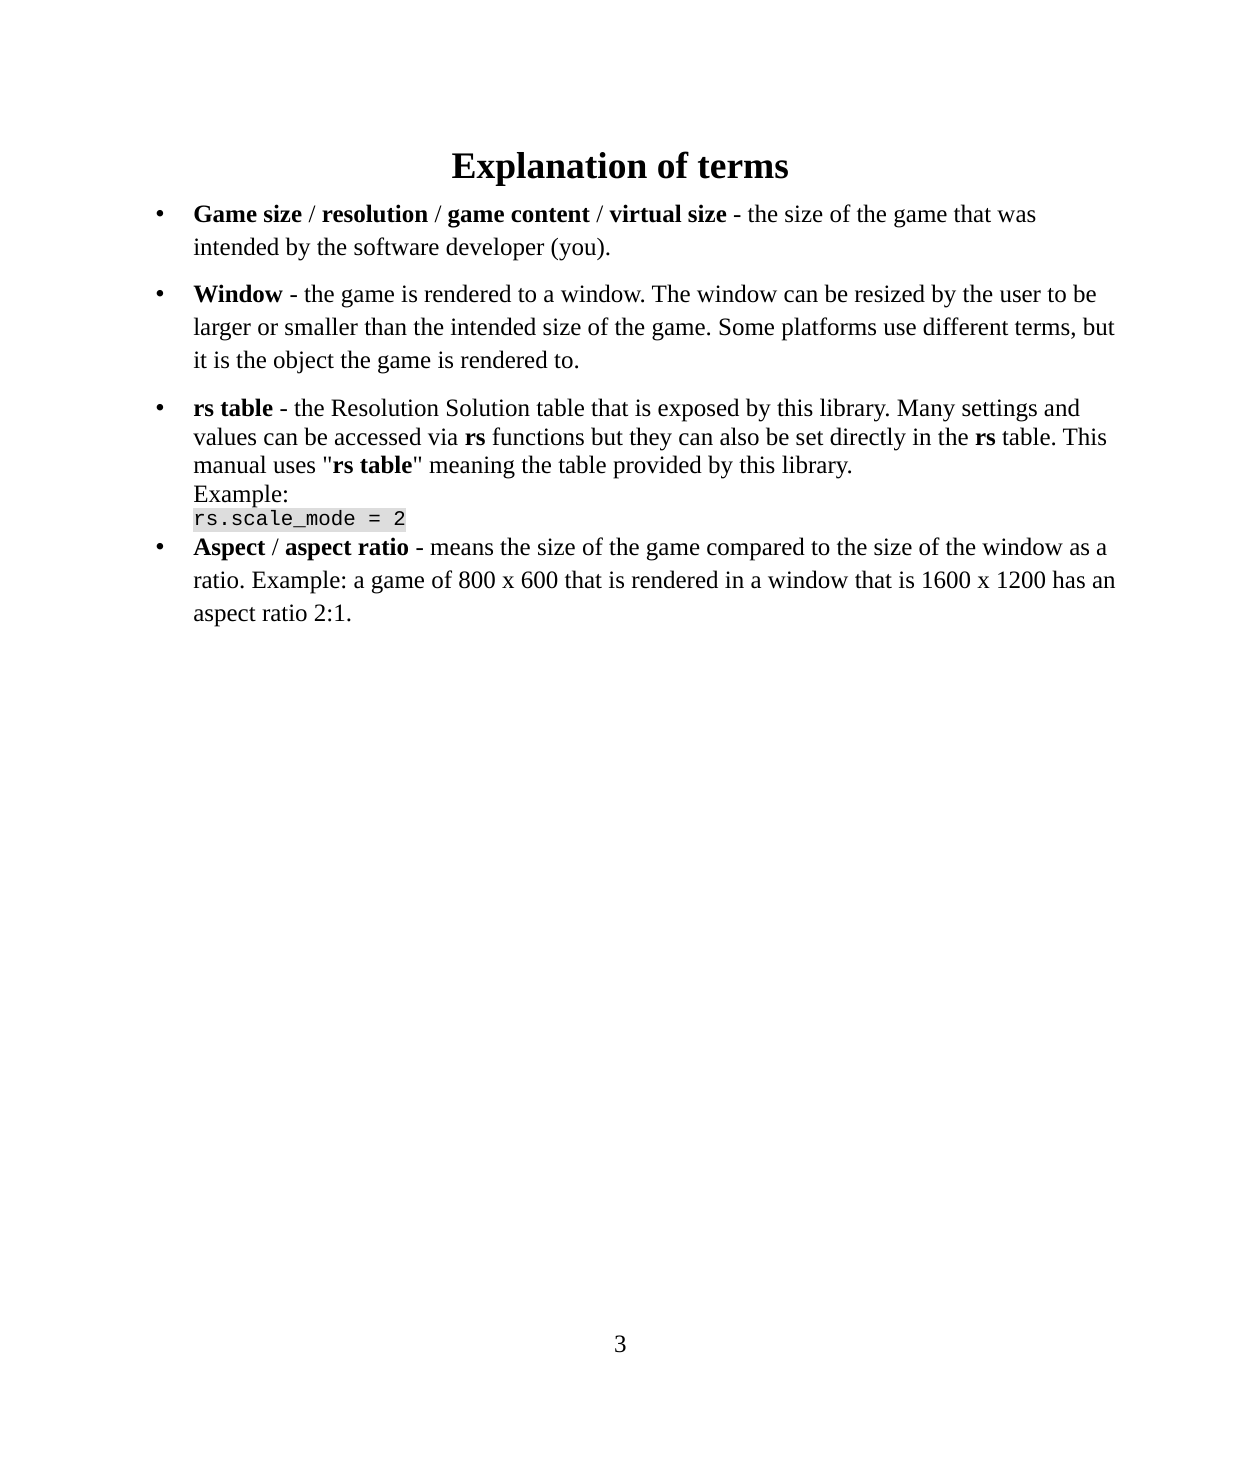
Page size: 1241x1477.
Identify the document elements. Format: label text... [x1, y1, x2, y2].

subtitle Explanation of terms [118, 143, 1122, 186]
list rs table - the Resolution Solution table that is exposed by this library. Many settings and values can be accessed via rs functions but they can also be set directly in the rs table. This manual uses "rs table" meaning the table provided by this library. Example: [156, 393, 1122, 508]
list rs.scale_mode = 2 [156, 508, 193, 532]
list Game size / resolution / game content / virtual size - the size of the game that was intended by the software developer (you). [156, 199, 1122, 261]
list rs.scale_mode = 2 [406, 508, 1122, 532]
list Window - the game is rendered to a window. The window can be resized by the user to be larger or smaller than the intended size of the game. Some platforms use different terms, but it is the object the game is rendered to. [156, 279, 1122, 374]
list Aspect / aspect ratio - means the size of the game compared to the size of the window as a ratio. Example: a game of 800 x 600 that is rendered in a window that is 1600 x 1200 has an aspect ratio 2:1. [156, 532, 1122, 626]
